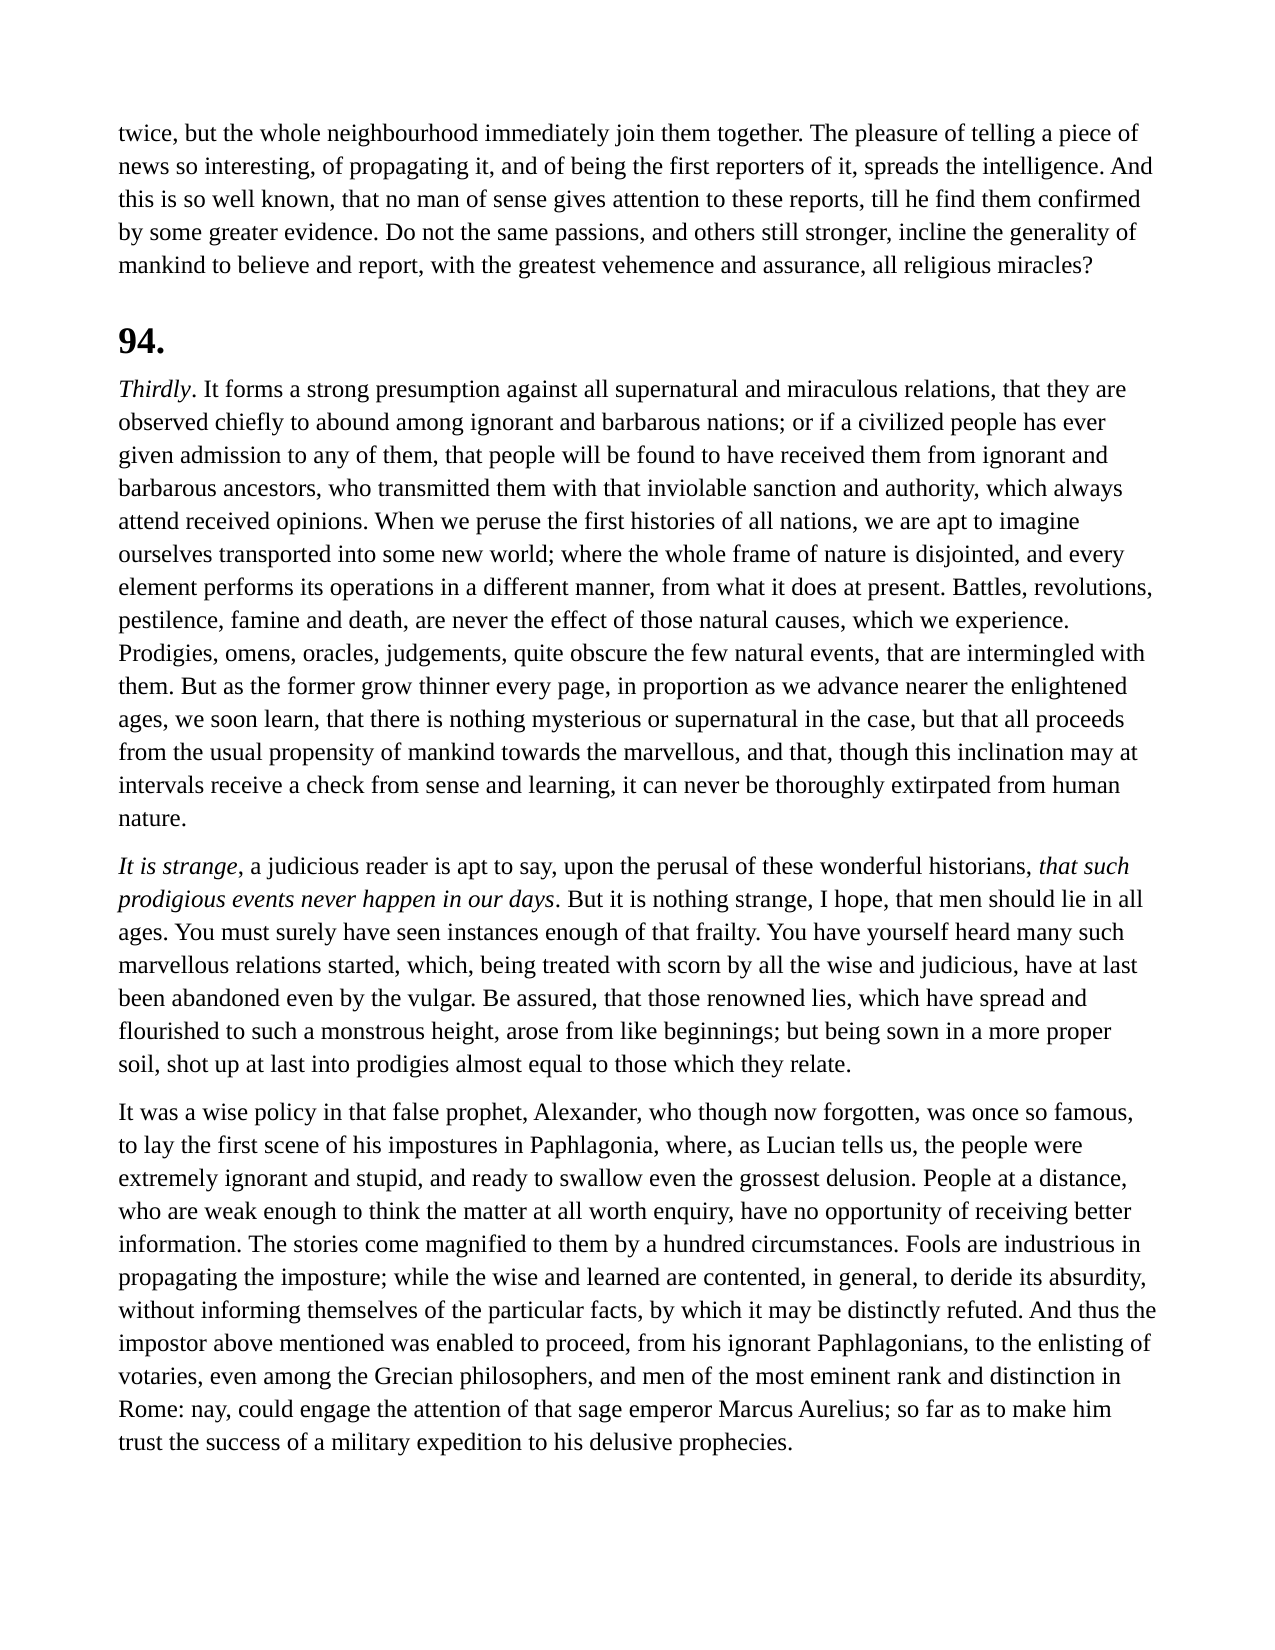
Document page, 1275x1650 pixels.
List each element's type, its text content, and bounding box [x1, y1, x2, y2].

text Thirdly. It forms a strong presumption against all supernatural and miraculous relations, that they are observed chiefly to abound among ignorant and barbarous nations; or if a civilized people has ever given admission to any of them, that people will be found to have received them from ignorant and barbarous ancestors, who transmitted them with that inviolable sanction and authority, which always attend received opinions. When we peruse the first histories of all nations, we are apt to imagine ourselves transported into some new world; where the whole frame of nature is disjointed, and every element performs its operations in a different manner, from what it does at present. Battles, revolutions, pestilence, famine and death, are never the effect of those natural causes, which we experience. Prodigies, omens, oracles, judgements, quite obscure the few natural events, that are intermingled with them. But as the former grow thinner every page, in proportion as we advance nearer the enlightened ages, we soon learn, that there is nothing mysterious or supernatural in the case, but that all proceeds from the usual propensity of mankind towards the marvellous, and that, though this inclination may at intervals receive a check from sense and learning, it can never be thoroughly extirpated from human nature. [118, 374, 1157, 832]
text twice, but the whole neighbourhood immediately join them together. The pleasure of telling a piece of news so interesting, of propagating it, and of being the first reporters of it, spreads the intelligence. And this is so well known, that no man of sense gives attention to these reports, till he find them confirmed by some greater evidence. Do not the same passions, and others still stronger, incline the generality of mankind to believe and report, with the greatest vehemence and assurance, all religious miracles? [118, 118, 1157, 279]
subtitle 94. [118, 319, 1157, 362]
text It is strange, a judicious reader is apt to say, upon the perusal of these wonderful historians, that such prodigious events never happen in our days. But it is nothing strange, I hope, that men should lie in all ages. You must surely have seen instances enough of that frailty. You have yourself heard many such marvellous relations started, which, being treated with scorn by all the wise and judicious, have at last been abandoned even by the vulgar. Be assured, that those renowned lies, which have spread and flourished to such a monstrous height, arose from like beginnings; but being sown in a more proper soil, shot up at last into prodigies almost equal to those which they relate. [118, 851, 1157, 1078]
text It was a wise policy in that false prophet, Alexander, who though now forgotten, was once so famous, to lay the first scene of his impostures in Paphlagonia, where, as Lucian tells us, the people were extremely ignorant and stupid, and ready to swallow even the grossest delusion. People at a distance, who are weak enough to think the matter at all worth enquiry, have no opportunity of receiving better information. The stories come magnified to them by a hundred circumstances. Fools are industrious in propagating the imposture; while the wise and learned are contented, in general, to deride its absurdity, without informing themselves of the particular facts, by which it may be distinctly refuted. And thus the impostor above mentioned was enabled to proceed, from his ignorant Paphlagonians, to the enlisting of votaries, even among the Grecian philosophers, and men of the most eminent rank and distinction in Rome: nay, could engage the attention of that sage emperor Marcus Aurelius; so far as to make him trust the success of a military expedition to his delusive prophecies. [118, 1097, 1157, 1456]
